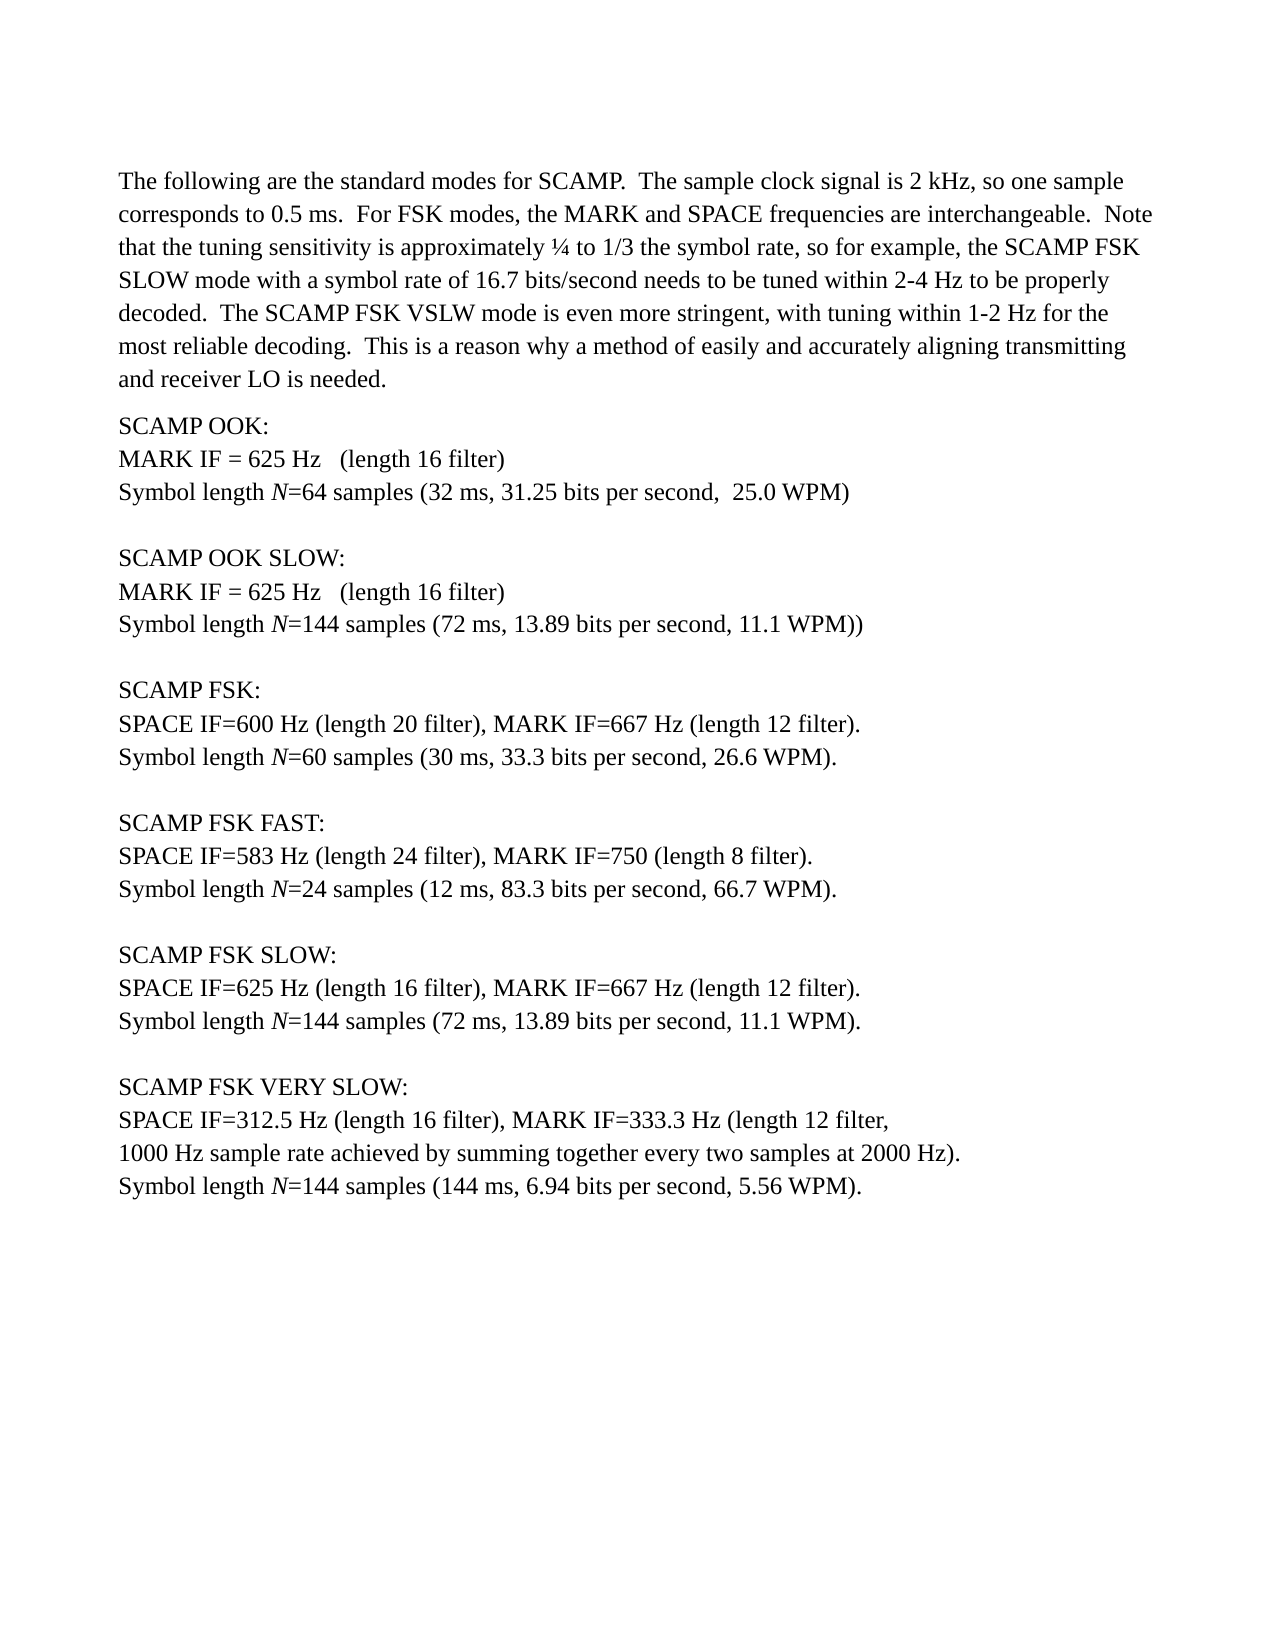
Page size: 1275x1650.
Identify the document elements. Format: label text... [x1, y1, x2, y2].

text SCAMP OOK SLOW: [118, 543, 1157, 572]
text SPACE IF=625 Hz (length 16 filter), MARK IF=667 Hz (length 12 filter). [118, 973, 1157, 1002]
text The following are the standard modes for SCAMP. The sample clock signal is 2 kHz, so one sample corresponds to 0.5 ms. For FSK modes, the MARK and SPACE frequencies are interchangeable. Note that the tuning sensitivity is approximately ¼ to 1/3 the symbol rate, so for example, the SCAMP FSK SLOW mode with a symbol rate of 16.7 bits/second needs to be tuned within 2-4 Hz to be properly decoded. The SCAMP FSK VSLW mode is even more stringent, with tuning within 1-2 Hz for the most reliable decoding. This is a reason why a method of easily and accurately aligning transmitting and receiver LO is needed. [118, 166, 1157, 393]
text SCAMP OOK: [118, 411, 1157, 440]
text SPACE IF=312.5 Hz (length 16 filter), MARK IF=333.3 Hz (length 12 filter, [118, 1105, 1157, 1134]
text SCAMP FSK VERY SLOW: [118, 1072, 1157, 1101]
text SCAMP FSK SLOW: [118, 940, 1157, 968]
text SPACE IF=583 Hz (length 24 filter), MARK IF=750 (length 8 filter). [118, 841, 1157, 869]
text SCAMP FSK FAST: [118, 808, 1157, 836]
text SPACE IF=600 Hz (length 20 filter), MARK IF=667 Hz (length 12 filter). [118, 709, 1157, 737]
text Symbol length N=144 samples (72 ms, 13.89 bits per second, 11.1 WPM). [118, 1006, 1157, 1034]
text SCAMP FSK: [118, 676, 1157, 704]
text Symbol length N=24 samples (12 ms, 83.3 bits per second, 66.7 WPM). [118, 874, 1157, 902]
text MARK IF = 625 Hz (length 16 filter) [118, 444, 1157, 473]
text Symbol length N=60 samples (30 ms, 33.3 bits per second, 26.6 WPM). [118, 742, 1157, 770]
text MARK IF = 625 Hz (length 16 filter) [118, 577, 1157, 605]
text 1000 Hz sample rate achieved by summing together every two samples at 2000 Hz). [118, 1138, 1157, 1167]
text Symbol length N=144 samples (144 ms, 6.94 bits per second, 5.56 WPM). [118, 1171, 1157, 1200]
text Symbol length N=64 samples (32 ms, 31.25 bits per second, 25.0 WPM) [118, 477, 1157, 506]
text Symbol length N=144 samples (72 ms, 13.89 bits per second, 11.1 WPM)) [118, 609, 1157, 638]
